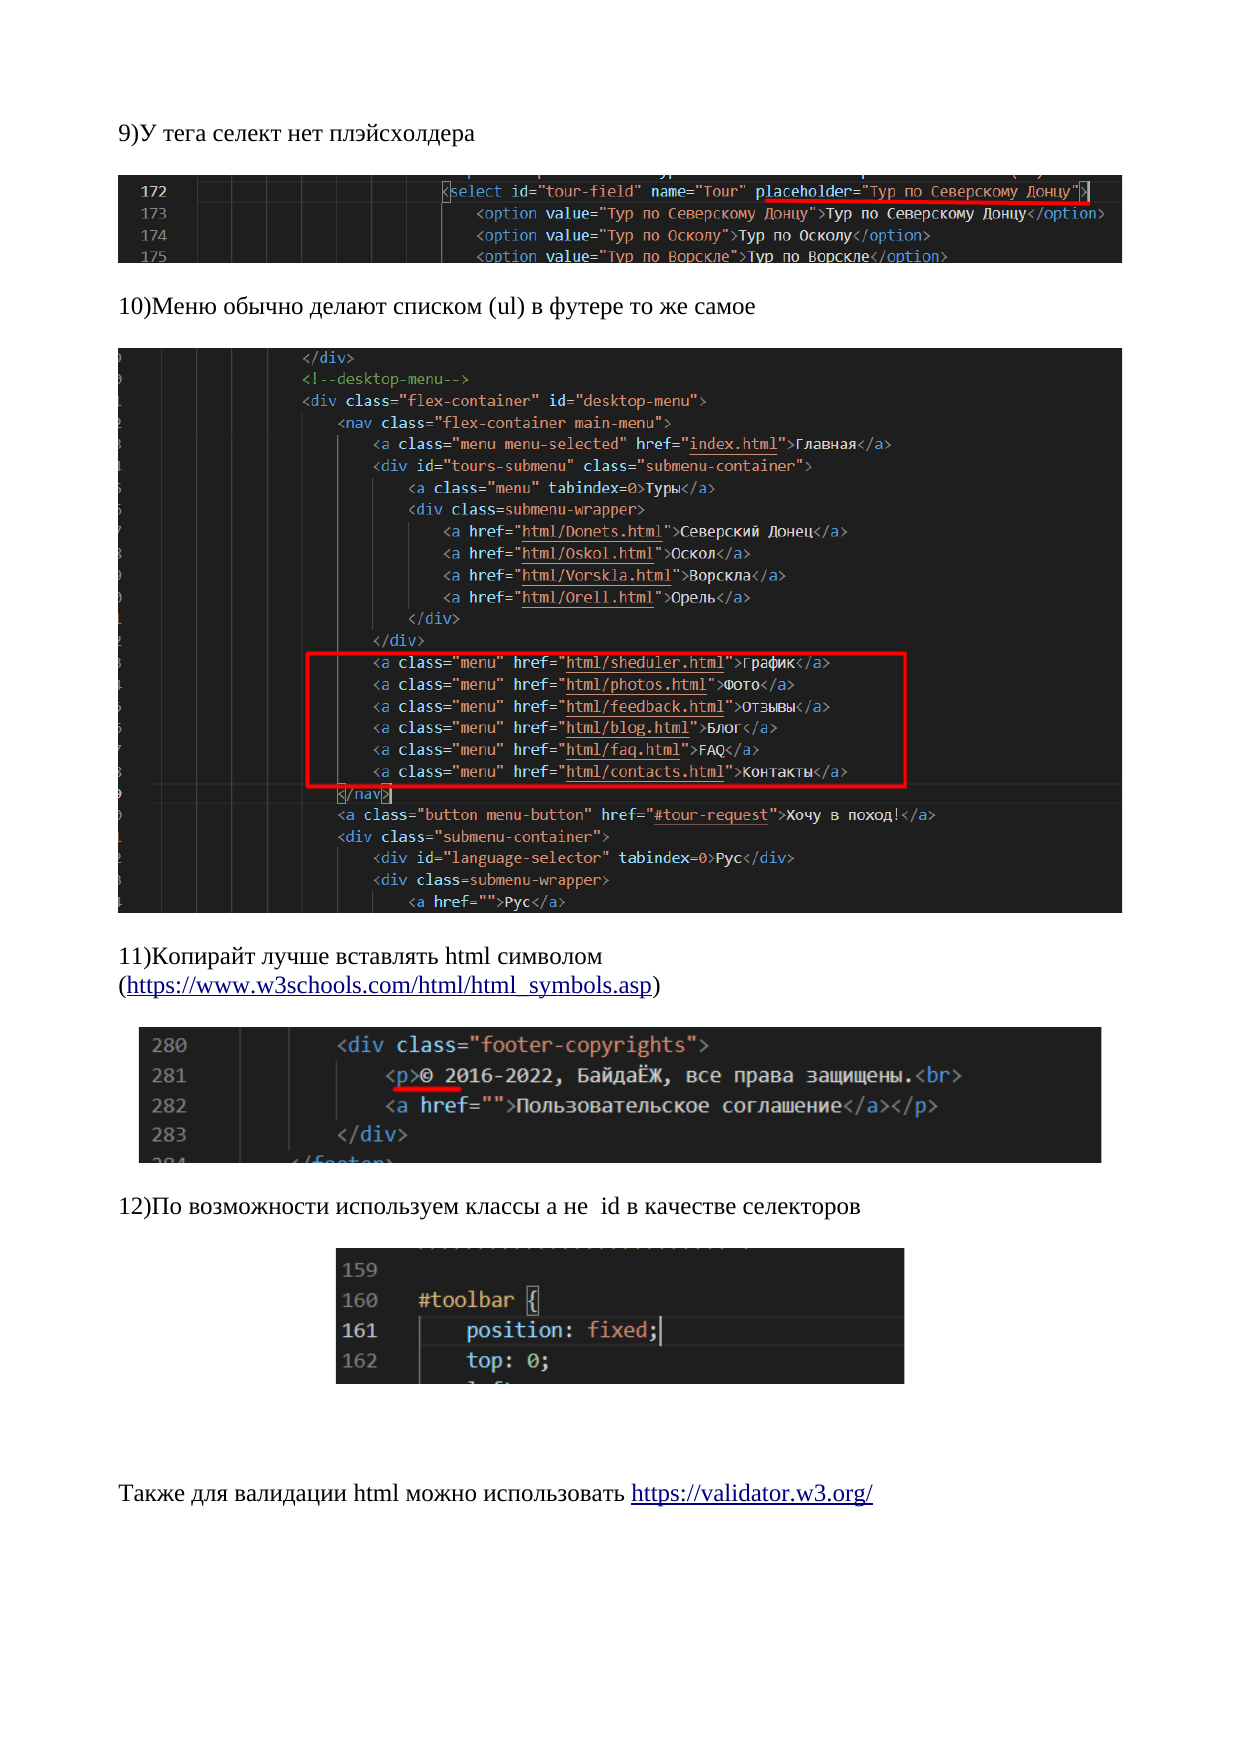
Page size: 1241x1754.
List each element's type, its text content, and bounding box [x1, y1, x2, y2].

picture [335, 1248, 905, 1384]
text Также для валидации html можно использовать https://validator.w3.org/ [118, 1478, 1122, 1507]
text 11)Копирайт лучше вставлять html символом (https://www.w3schools.com/html/html_symbols.asp) [118, 941, 1122, 998]
picture [118, 175, 1123, 263]
picture [118, 348, 1123, 913]
text 9)У тега селект нет плэйсхолдера [118, 118, 1122, 147]
text 12)По возможности используем классы а не id в качестве селекторов [118, 1191, 1122, 1220]
text 10)Меню обычно делают списком (ul) в футере то же самое [118, 291, 1122, 320]
picture [138, 1027, 1102, 1163]
